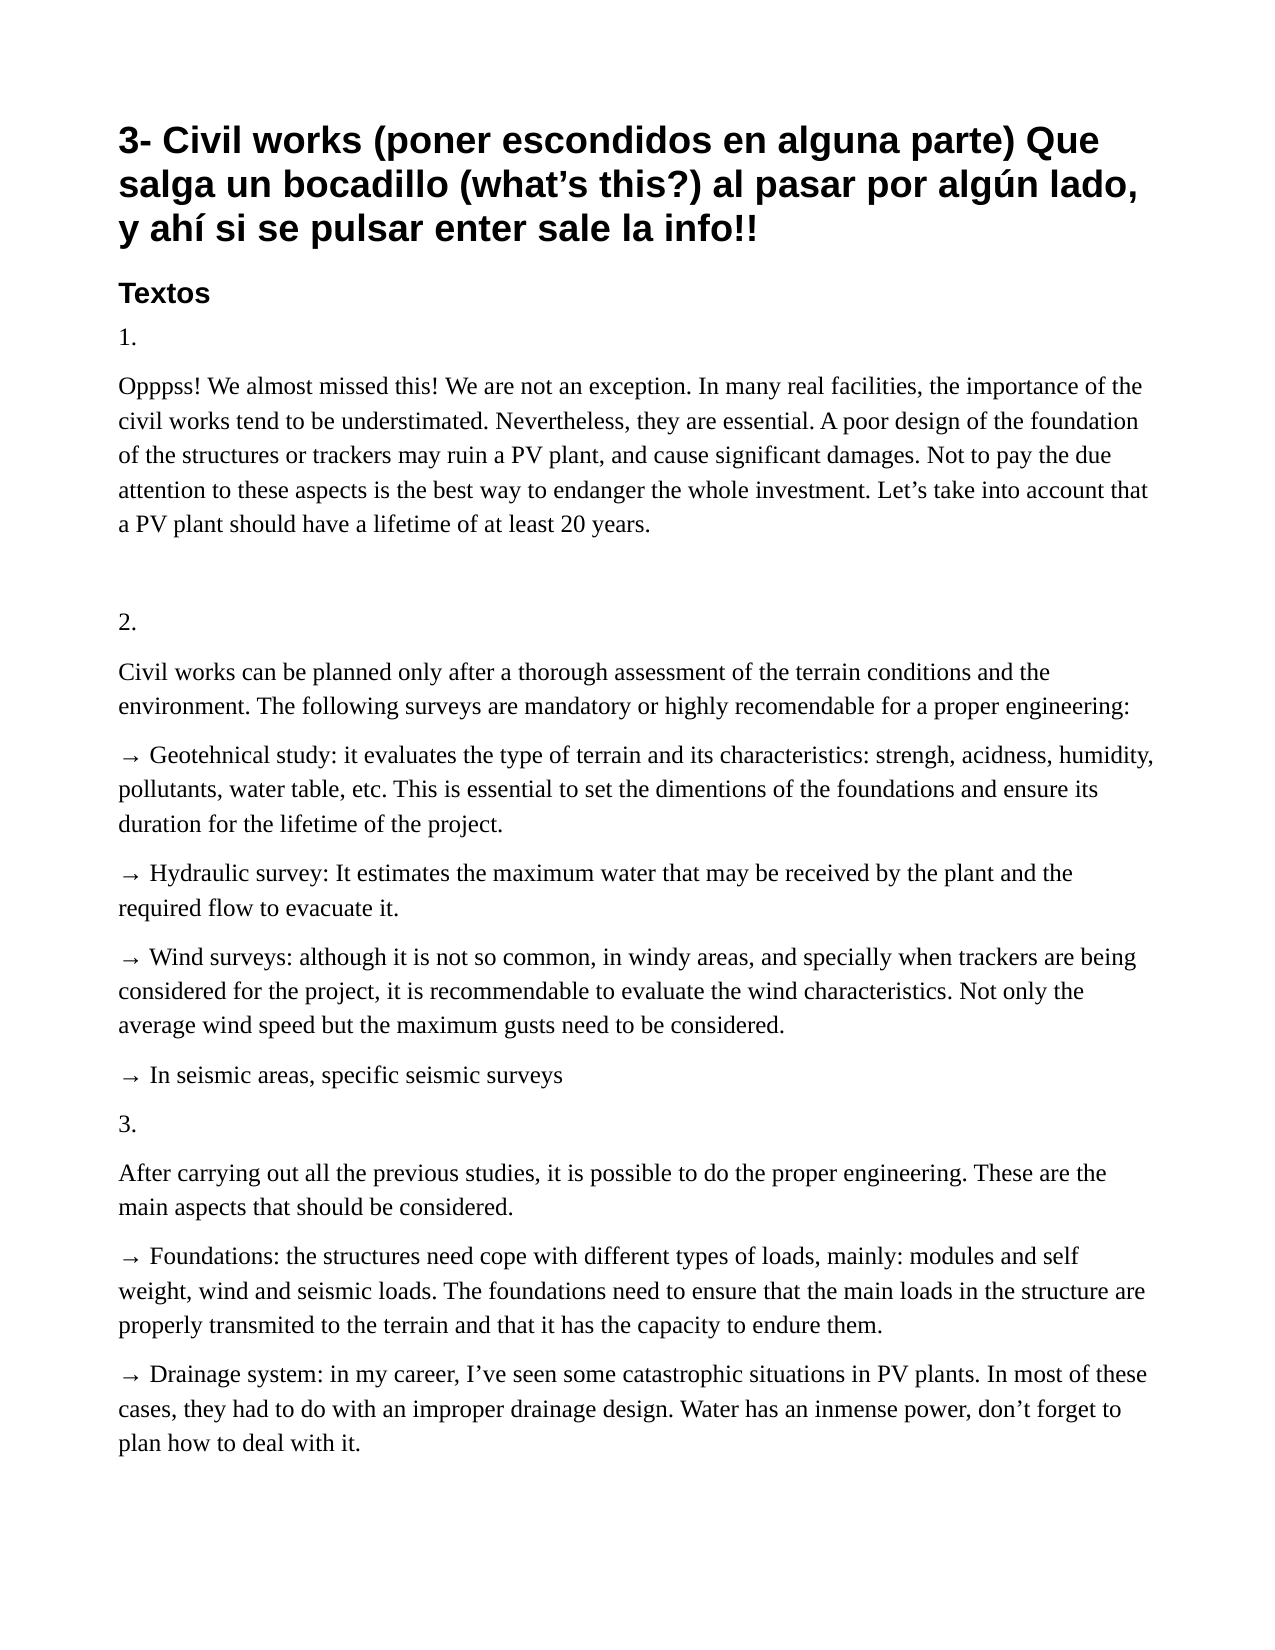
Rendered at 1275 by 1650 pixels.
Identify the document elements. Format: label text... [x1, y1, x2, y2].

text → Hydraulic survey: It estimates the maximum water that may be received by the plant and the required flow to evacuate it. [118, 858, 1157, 921]
text Opppss! We almost missed this! We are not an exception. In many real facilities, the importance of the civil works tend to be understimated. Nevertheless, they are essential. A poor design of the foundation of the structures or trackers may ruin a PV plant, and cause significant damages. Not to pay the due attention to these aspects is the best way to endanger the whole investment. Let’s take into account that a PV plant should have a lifetime of at least 20 years. [118, 371, 1157, 538]
text → Geotehnical study: it evaluates the type of terrain and its characteristics: strengh, acidness, humidity, pollutants, water table, etc. This is essential to set the dimentions of the foundations and ensure its duration for the lifetime of the project. [118, 740, 1157, 838]
text → Wind surveys: although it is not so common, in windy areas, and specially when trackers are being considered for the project, it is recommendable to evaluate the wind characteristics. Not only the average wind speed but the maximum gusts need to be considered. [118, 942, 1157, 1039]
text Civil works can be planned only after a thorough assessment of the terrain conditions and the environment. The following surveys are mandatory or highly recomendable for a proper engineering: [118, 657, 1157, 720]
subtitle 3- Civil works (poner escondidos en alguna parte) Que salga un bocadillo (what’s this?) al pasar por algún lado, y ahí si se pulsar enter sale la info!! [118, 118, 1157, 249]
text → Foundations: the structures need cope with different types of loads, mainly: modules and self weight, wind and seismic loads. The foundations need to ensure that the main loads in the structure are properly transmited to the terrain and that it has the capacity to endure them. [118, 1241, 1157, 1339]
text → In seismic areas, specific seismic surveys [118, 1060, 1157, 1088]
text After carrying out all the previous studies, it is possible to do the proper engineering. These are the main aspects that should be considered. [118, 1158, 1157, 1221]
text → Drainage system: in my career, I’ve seen some catastrophic situations in PV plants. In most of these cases, they had to do with an improper drainage design. Water has an inmense power, don’t forget to plan how to deal with it. [118, 1359, 1157, 1457]
subtitle Textos [118, 276, 1157, 310]
text 1. [118, 322, 1157, 351]
text 2. [118, 607, 1157, 636]
text 3. [118, 1109, 1157, 1137]
